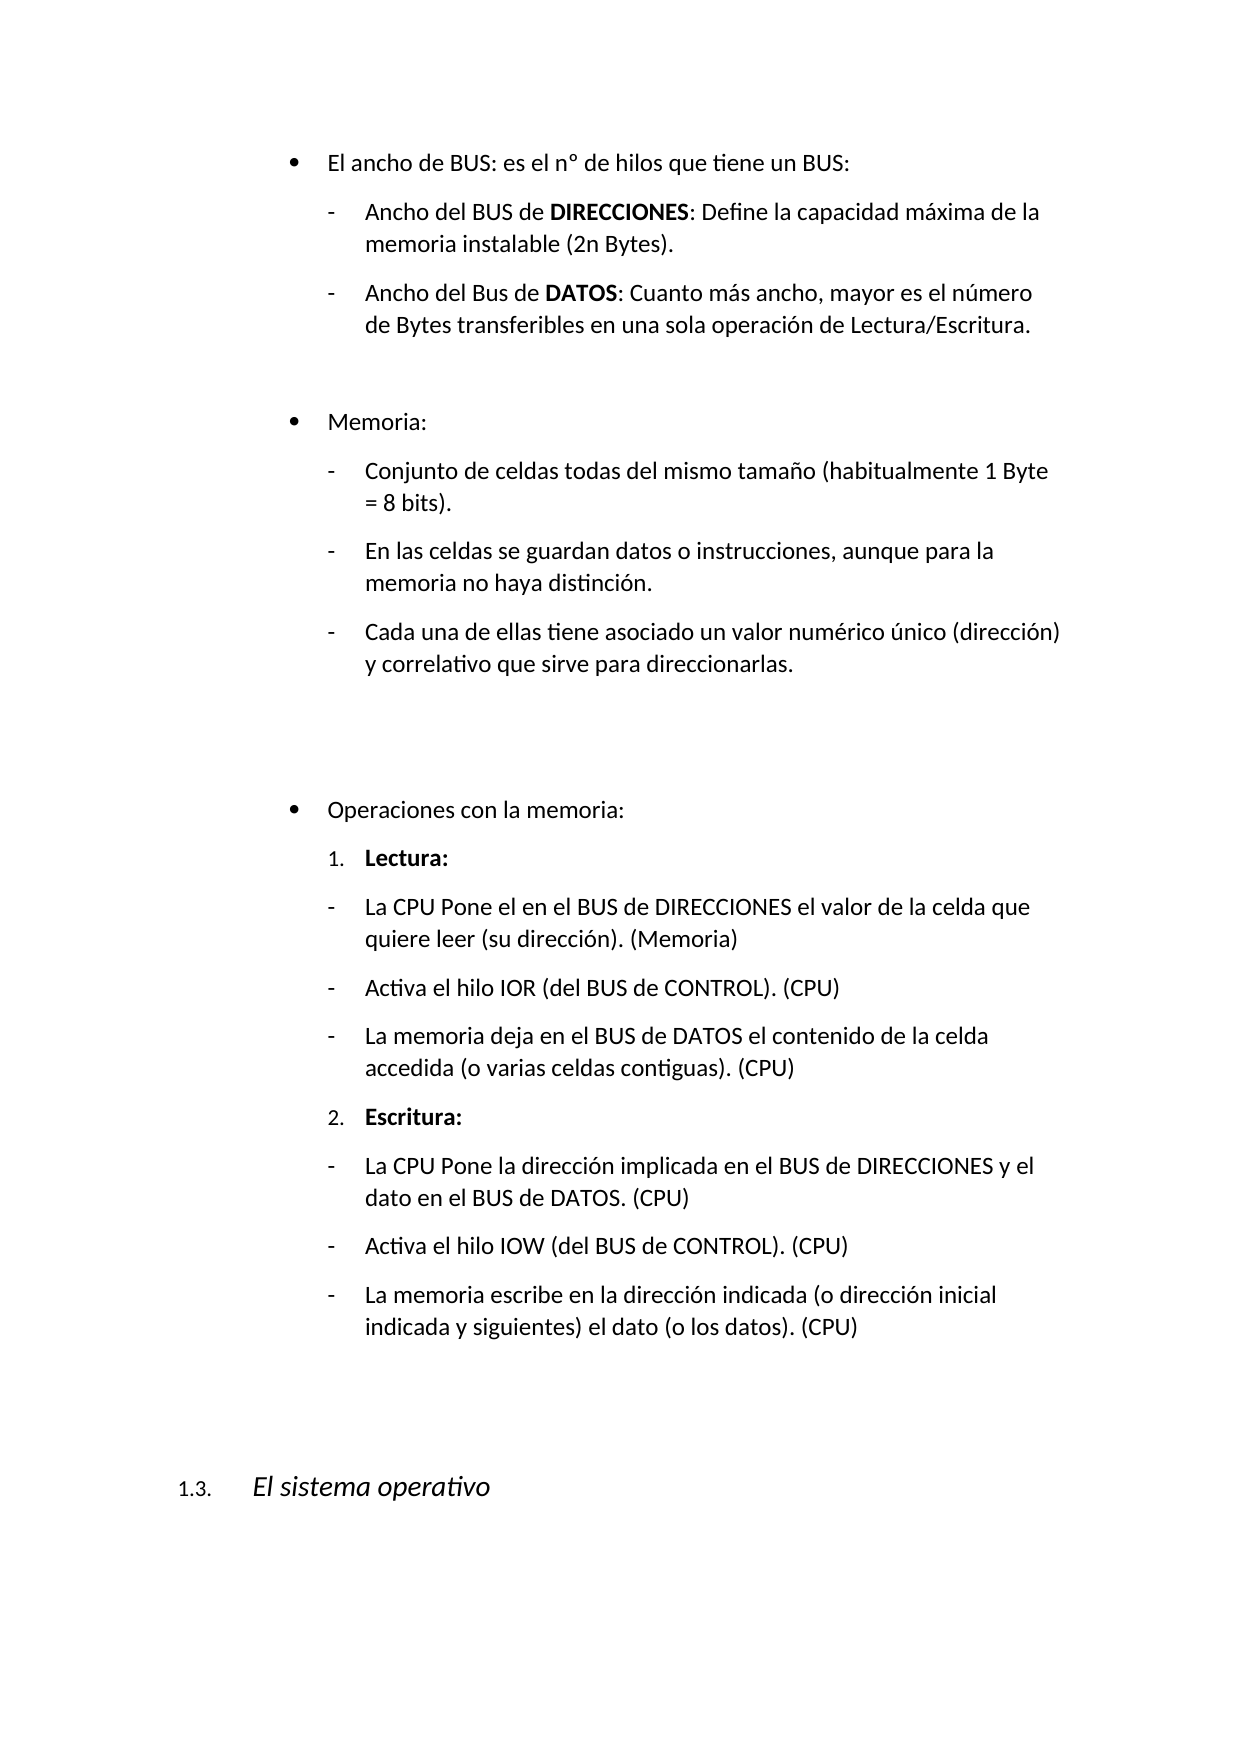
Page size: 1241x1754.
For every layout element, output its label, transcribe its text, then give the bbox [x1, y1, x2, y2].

list Activa el hilo IOR (del BUS de CONTROL). (CPU) [327, 972, 1063, 1002]
list La CPU Pone el en el BUS de DIRECCIONES el valor de la celda que quiere leer (su dirección). (Memoria) [327, 891, 1063, 954]
list Activa el hilo IOW (del BUS de CONTROL). (CPU) [327, 1230, 1063, 1261]
list Escritura: [327, 1101, 1063, 1132]
list Memoria: [290, 406, 1063, 437]
list Cada una de ellas tiene asociado un valor numérico único (dirección) y correlativo que sirve para direccionarlas. [327, 616, 1063, 678]
list Operaciones con la memoria: [290, 794, 1063, 824]
list La memoria escribe en la dirección indicada (o dirección inicial indicada y siguientes) el dato (o los datos). (CPU) [327, 1279, 1063, 1342]
list Conjunto de celdas todas del mismo tamaño (habitualmente 1 Byte = 8 bits). [327, 455, 1063, 517]
list Ancho del Bus de DATOS: Cuanto más ancho, mayor es el número de Bytes transferibles en una sola operación de Lectura/Escritura. [327, 277, 1063, 339]
list El sistema operativo [177, 1468, 1063, 1503]
list El ancho de BUS: es el nº de hilos que tiene un BUS: [290, 148, 1063, 178]
list Ancho del BUS de DIRECCIONES: Define la capacidad máxima de la memoria instalable (2n Bytes). [327, 196, 1063, 259]
list La CPU Pone la dirección implicada en el BUS de DIRECCIONES y el dato en el BUS de DATOS. (CPU) [327, 1150, 1063, 1212]
list Lectura: [327, 843, 1063, 873]
list En las celdas se guardan datos o instrucciones, aunque para la memoria no haya distinción. [327, 535, 1063, 598]
list La memoria deja en el BUS de DATOS el contenido de la celda accedida (o varias celdas contiguas). (CPU) [327, 1021, 1063, 1083]
